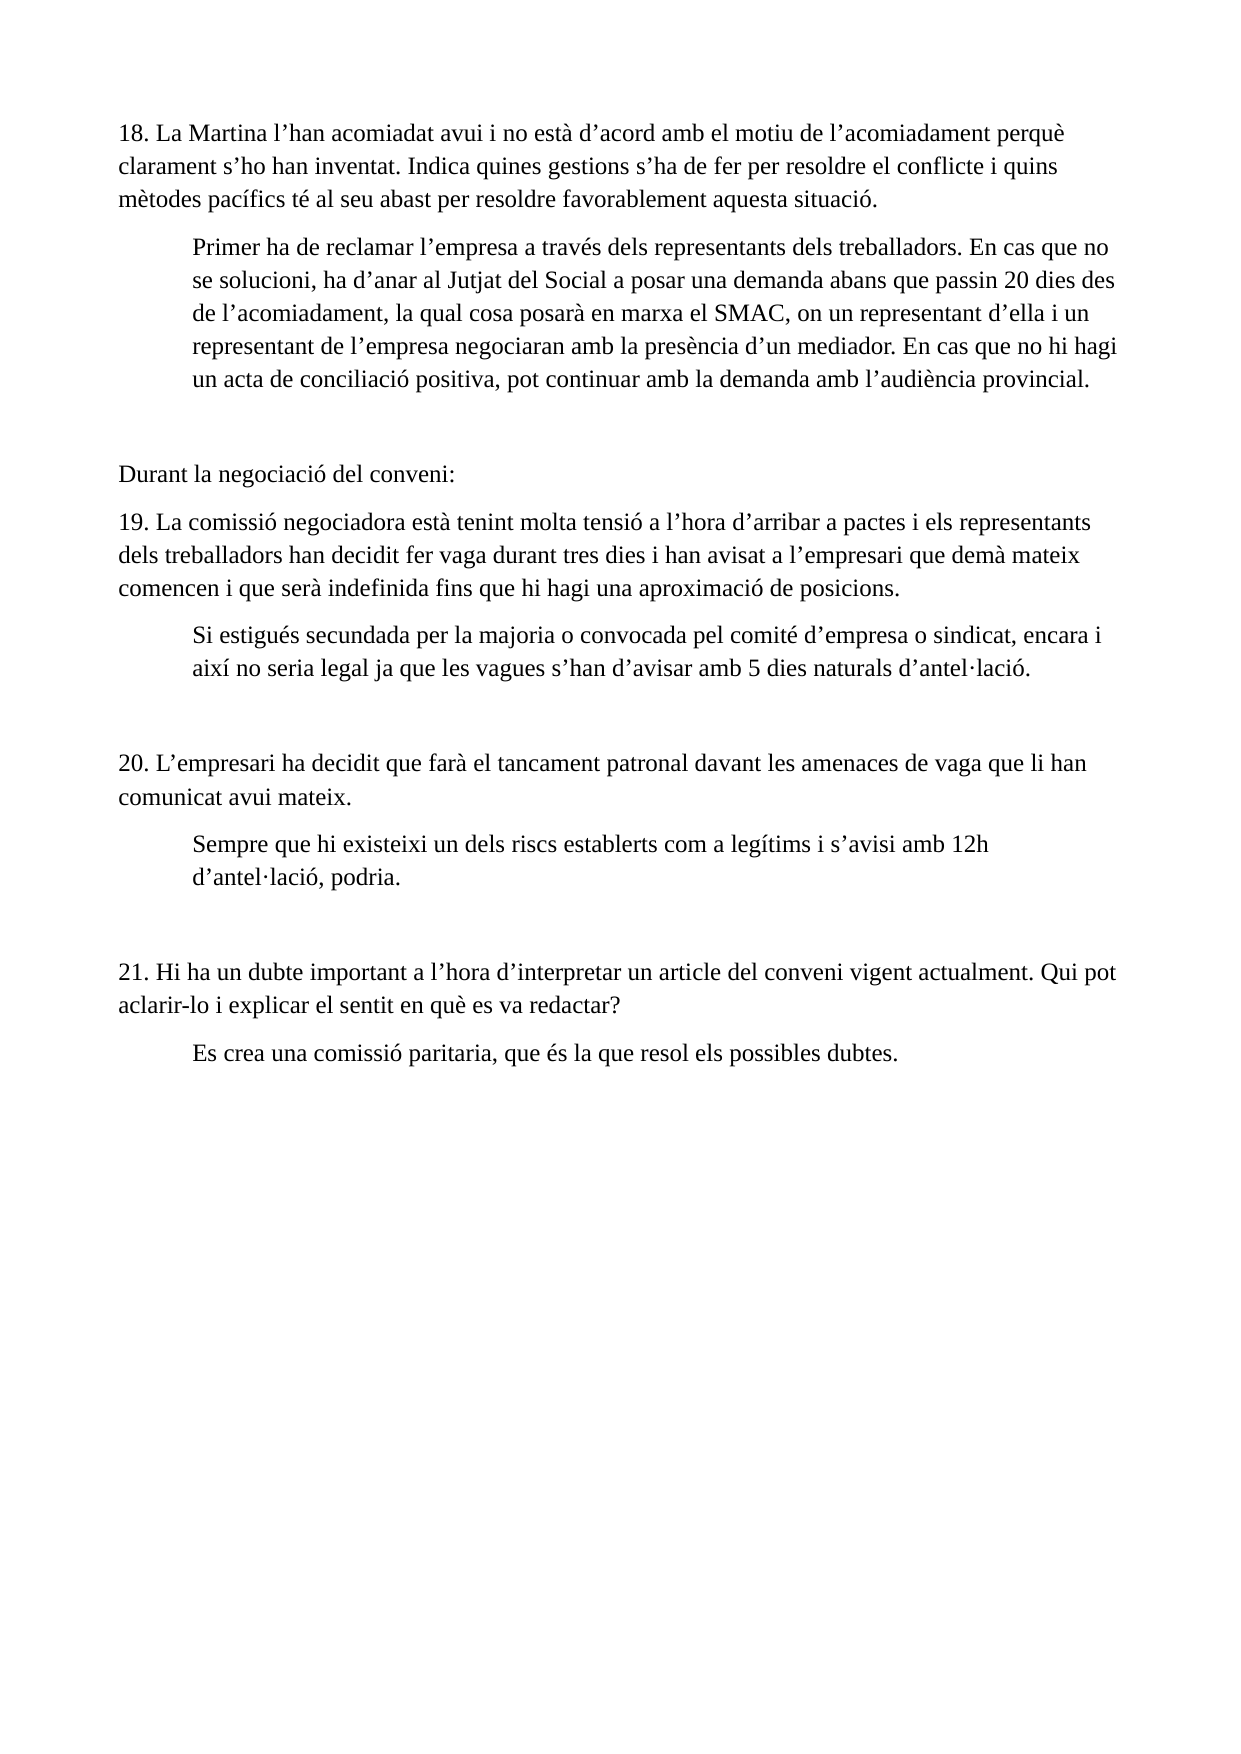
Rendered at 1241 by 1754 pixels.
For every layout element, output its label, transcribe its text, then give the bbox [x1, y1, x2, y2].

text 20. L’empresari ha decidit que farà el tancament patronal davant les amenaces de vaga que li han comunicat avui mateix. [118, 748, 1122, 810]
text Si estigués secundada per la majoria o convocada pel comité d’empresa o sindicat, encara i així no seria legal ja que les vagues s’han d’avisar amb 5 dies naturals d’antel·lació. [118, 620, 1122, 682]
text Es crea una comissió paritaria, que és la que resol els possibles dubtes. [118, 1038, 1122, 1067]
text 19. La comissió negociadora està tenint molta tensió a l’hora d’arribar a pactes i els representants dels treballadors han decidit fer vaga durant tres dies i han avisat a l’empresari que demà mateix comencen i que serà indefinida fins que hi hagi una aproximació de posicions. [118, 507, 1122, 601]
text 18. La Martina l’han acomiadat avui i no està d’acord amb el motiu de l’acomiadament perquè clarament s’ho han inventat. Indica quines gestions s’ha de fer per resoldre el conflicte i quins mètodes pacífics té al seu abast per resoldre favorablement aquesta situació. [118, 118, 1122, 213]
text Sempre que hi existeixi un dels riscs establerts com a legítims i s’avisi amb 12h d’antel·lació, podria. [118, 829, 1122, 891]
text Primer ha de reclamar l’empresa a través dels representants dels treballadors. En cas que no se solucioni, ha d’anar al Jutjat del Social a posar una demanda abans que passin 20 dies des de l’acomiadament, la qual cosa posarà en marxa el SMAC, on un representant d’ella i un representant de l’empresa negociaran amb la presència d’un mediador. En cas que no hi hagi un acta de conciliació positiva, pot continuar amb la demanda amb l’audiència provincial. [118, 232, 1122, 393]
text 21. Hi ha un dubte important a l’hora d’interpretar un article del conveni vigent actualment. Qui pot aclarir-lo i explicar el sentit en què es va redactar? [118, 957, 1122, 1019]
text Durant la negociació del conveni: [118, 459, 1122, 488]
